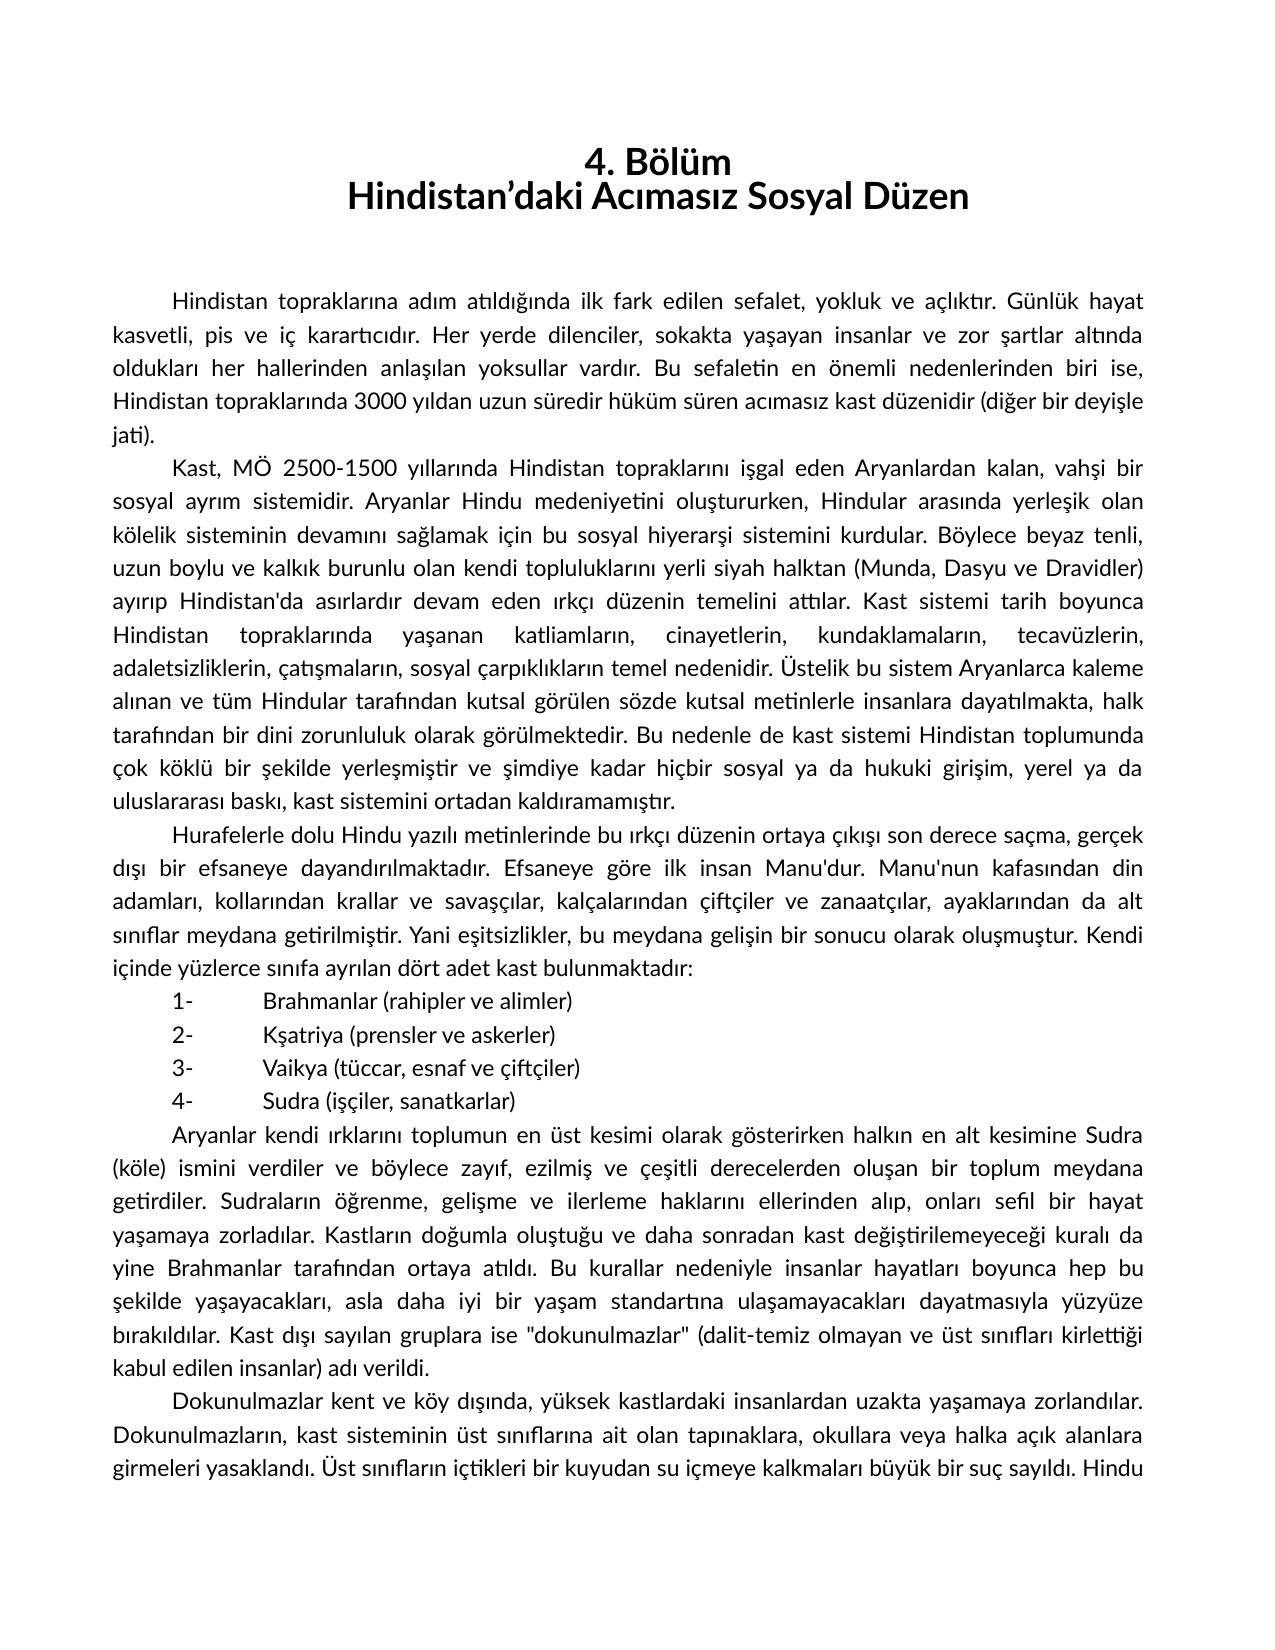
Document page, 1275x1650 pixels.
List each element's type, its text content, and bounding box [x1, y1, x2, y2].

text 3- Vaikya (tüccar, esnaf ve çiftçiler) [112, 1050, 1145, 1083]
text Aryanlar kendi ırklarını toplumun en üst kesimi olarak gösterirken halkın en alt kesimine Sudra (köle) ismini verdiler ve böylece zayıf, ezilmiş ve çeşitli derecelerden oluşan bir toplum meydana getirdiler. Sudraların öğrenme, gelişme ve ilerleme haklarını ellerinden alıp, onları sefil bir hayat yaşamaya zorladılar. Kastların doğumla oluştuğu ve daha sonradan kast değiştirilemeyeceği kuralı da yine Brahmanlar tarafından ortaya atıldı. Bu kurallar nedeniyle insanlar hayatları boyunca hep bu şekilde yaşayacakları, asla daha iyi bir yaşam standartına ulaşamayacakları dayatmasıyla yüzyüze bırakıldılar. Kast dışı sayılan gruplara ise "dokunulmazlar" (dalit-temiz olmayan ve üst sınıfları kirlettiği kabul edilen insanlar) adı verildi. [112, 1116, 1145, 1383]
text 2- Kşatriya (prensler ve askerler) [112, 1016, 1145, 1050]
text Hurafelerle dolu Hindu yazılı metinlerinde bu ırkçı düzenin ortaya çıkışı son derece saçma, gerçek dışı bir efsaneye dayandırılmaktadır. Efsaneye göre ilk insan Manu'dur. Manu'nun kafasından din adamları, kollarından krallar ve savaşçılar, kalçalarından çiftçiler ve zanaatçılar, ayaklarından da alt sınıflar meydana getirilmiştir. Yani eşitsizlikler, bu meydana gelişin bir sonucu olarak oluşmuştur. Kendi içinde yüzlerce sınıfa ayrılan dört adet kast bulunmaktadır: [112, 816, 1145, 983]
text Kast, MÖ 2500-1500 yıllarında Hindistan topraklarını işgal eden Aryanlardan kalan, vahşi bir sosyal ayrım sistemidir. Aryanlar Hindu medeniyetini oluştururken, Hindular arasında yerleşik olan kölelik sisteminin devamını sağlamak için bu sosyal hiyerarşi sistemini kurdular. Böylece beyaz tenli, uzun boylu ve kalkık burunlu olan kendi topluluklarını yerli siyah halktan (Munda, Dasyu ve Dravidler) ayırıp Hindistan'da asırlardır devam eden ırkçı düzenin temelini attılar. Kast sistemi tarih boyunca Hindistan topraklarında yaşanan katliamların, cinayetlerin, kundaklamaların, tecavüzlerin, adaletsizliklerin, çatışmaların, sosyal çarpıklıkların temel nedenidir. Üstelik bu sistem Aryanlarca kaleme alınan ve tüm Hindular tarafından kutsal görülen sözde kutsal metinlerle insanlara dayatılmakta, halk tarafından bir dini zorunluluk olarak görülmektedir. Bu nedenle de kast sistemi Hindistan toplumunda çok köklü bir şekilde yerleşmiştir ve şimdiye kadar hiçbir sosyal ya da hukuki girişim, yerel ya da uluslararası baskı, kast sistemini ortadan kaldıramamıştır. [112, 450, 1145, 816]
text 4. Bölüm [112, 148, 1145, 182]
text 4- Sudra (işçiler, sanatkarlar) [112, 1083, 1145, 1116]
text Hindistan’daki Acımasız Sosyal Düzen [112, 182, 1145, 216]
text Hindistan topraklarına adım atıldığında ilk fark edilen sefalet, yokluk ve açlıktır. Günlük hayat kasvetli, pis ve iç karartıcıdır. Her yerde dilenciler, sokakta yaşayan insanlar ve zor şartlar altında oldukları her hallerinden anlaşılan yoksullar vardır. Bu sefaletin en önemli nedenlerinden biri ise, Hindistan topraklarında 3000 yıldan uzun süredir hüküm süren acımasız kast düzenidir (diğer bir deyişle jati). [112, 283, 1145, 450]
text Dokunulmazlar kent ve köy dışında, yüksek kastlardaki insanlardan uzakta yaşamaya zorlandılar. Dokunulmazların, kast sisteminin üst sınıflarına ait olan tapınaklara, okullara veya halka açık alanlara girmeleri yasaklandı. Üst sınıfların içtikleri bir kuyudan su içmeye kalkmaları büyük bir suç sayıldı. Hindu [112, 1383, 1145, 1483]
text 1- Brahmanlar (rahipler ve alimler) [112, 983, 1145, 1016]
